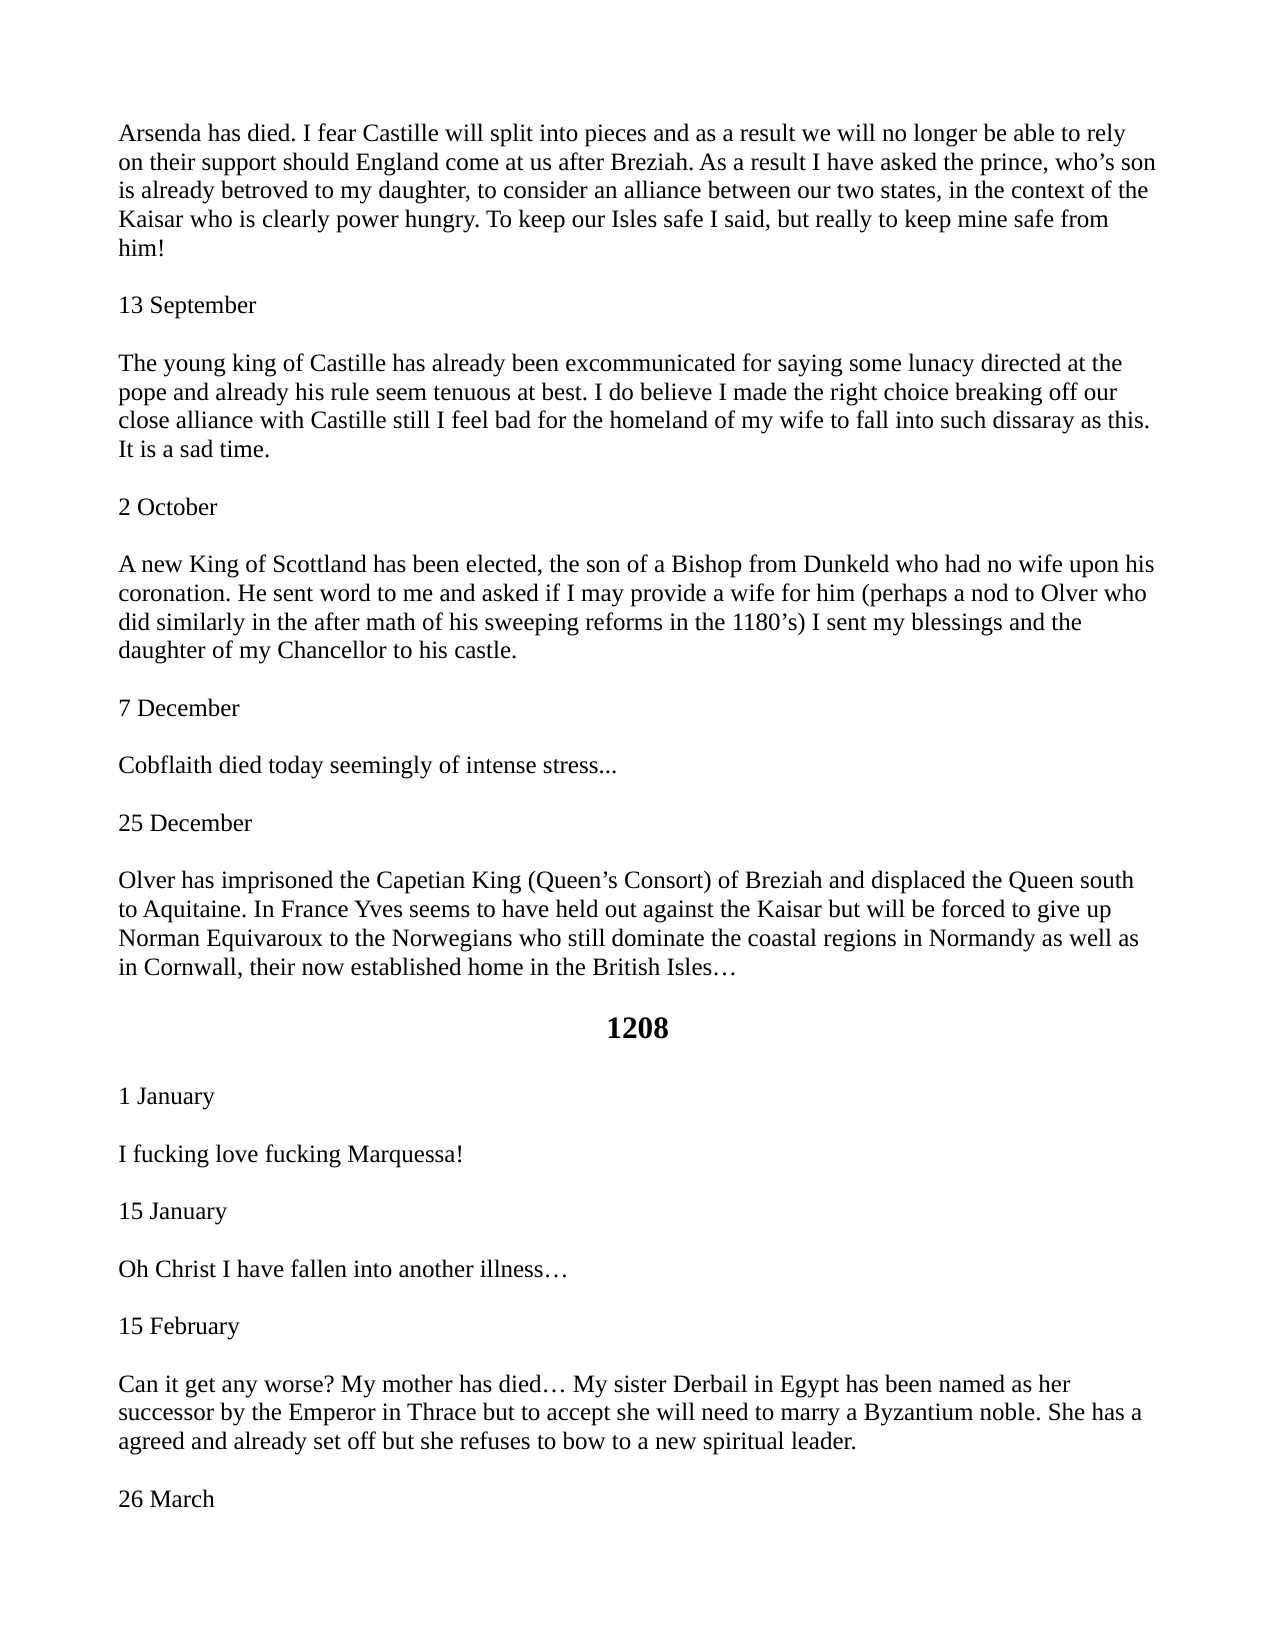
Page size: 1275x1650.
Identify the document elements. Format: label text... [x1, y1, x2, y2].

text Can it get any worse? My mother has died… My sister Derbail in Egypt has been named as her successor by the Emperor in Thrace but to accept she will need to marry a Byzantium noble. She has a agreed and already set off but she refuses to bow to a new spiritual leader. [118, 1369, 1157, 1455]
text Oh Christ I have fallen into another illness… [118, 1254, 1157, 1282]
text 26 March [118, 1484, 1157, 1512]
text 7 December [118, 693, 1157, 722]
text 15 February [118, 1311, 1157, 1340]
text 25 December [118, 808, 1157, 837]
text 2 October [118, 492, 1157, 521]
text 15 January [118, 1196, 1157, 1225]
text 1208 [118, 1009, 1157, 1045]
text 1 January [118, 1081, 1157, 1110]
text 13 September [118, 291, 1157, 319]
text Arsenda has died. I fear Castille will split into pieces and as a result we will no longer be able to rely on their support should England come at us after Breziah. As a result I have asked the prince, who’s son is already betroved to my daughter, to consider an alliance between our two states, in the context of the Kaisar who is clearly power hungry. To keep our Isles safe I said, but really to keep mine safe from him! [118, 118, 1157, 262]
text A new King of Scottland has been elected, the son of a Bishop from Dunkeld who had no wife upon his coronation. He sent word to me and asked if I may provide a wife for him (perhaps a nod to Olver who did similarly in the after math of his sweeping reforms in the 1180’s) I sent my blessings and the daughter of my Chancellor to his castle. [118, 549, 1157, 664]
text I fucking love fucking Marquessa! [118, 1139, 1157, 1167]
text Olver has imprisoned the Capetian King (Queen’s Consort) of Breziah and displaced the Queen south to Aquitaine. In France Yves seems to have held out against the Kaisar but will be forced to give up Norman Equivaroux to the Norwegians who still dominate the coastal regions in Normandy as well as in Cornwall, their now established home in the British Isles… [118, 866, 1157, 981]
text The young king of Castille has already been excommunicated for saying some lunacy directed at the pope and already his rule seem tenuous at best. I do believe I made the right choice breaking off our close alliance with Castille still I feel bad for the homeland of my wife to fall into such dissaray as this. It is a sad time. [118, 348, 1157, 463]
text Cobflaith died today seemingly of intense stress... [118, 751, 1157, 779]
